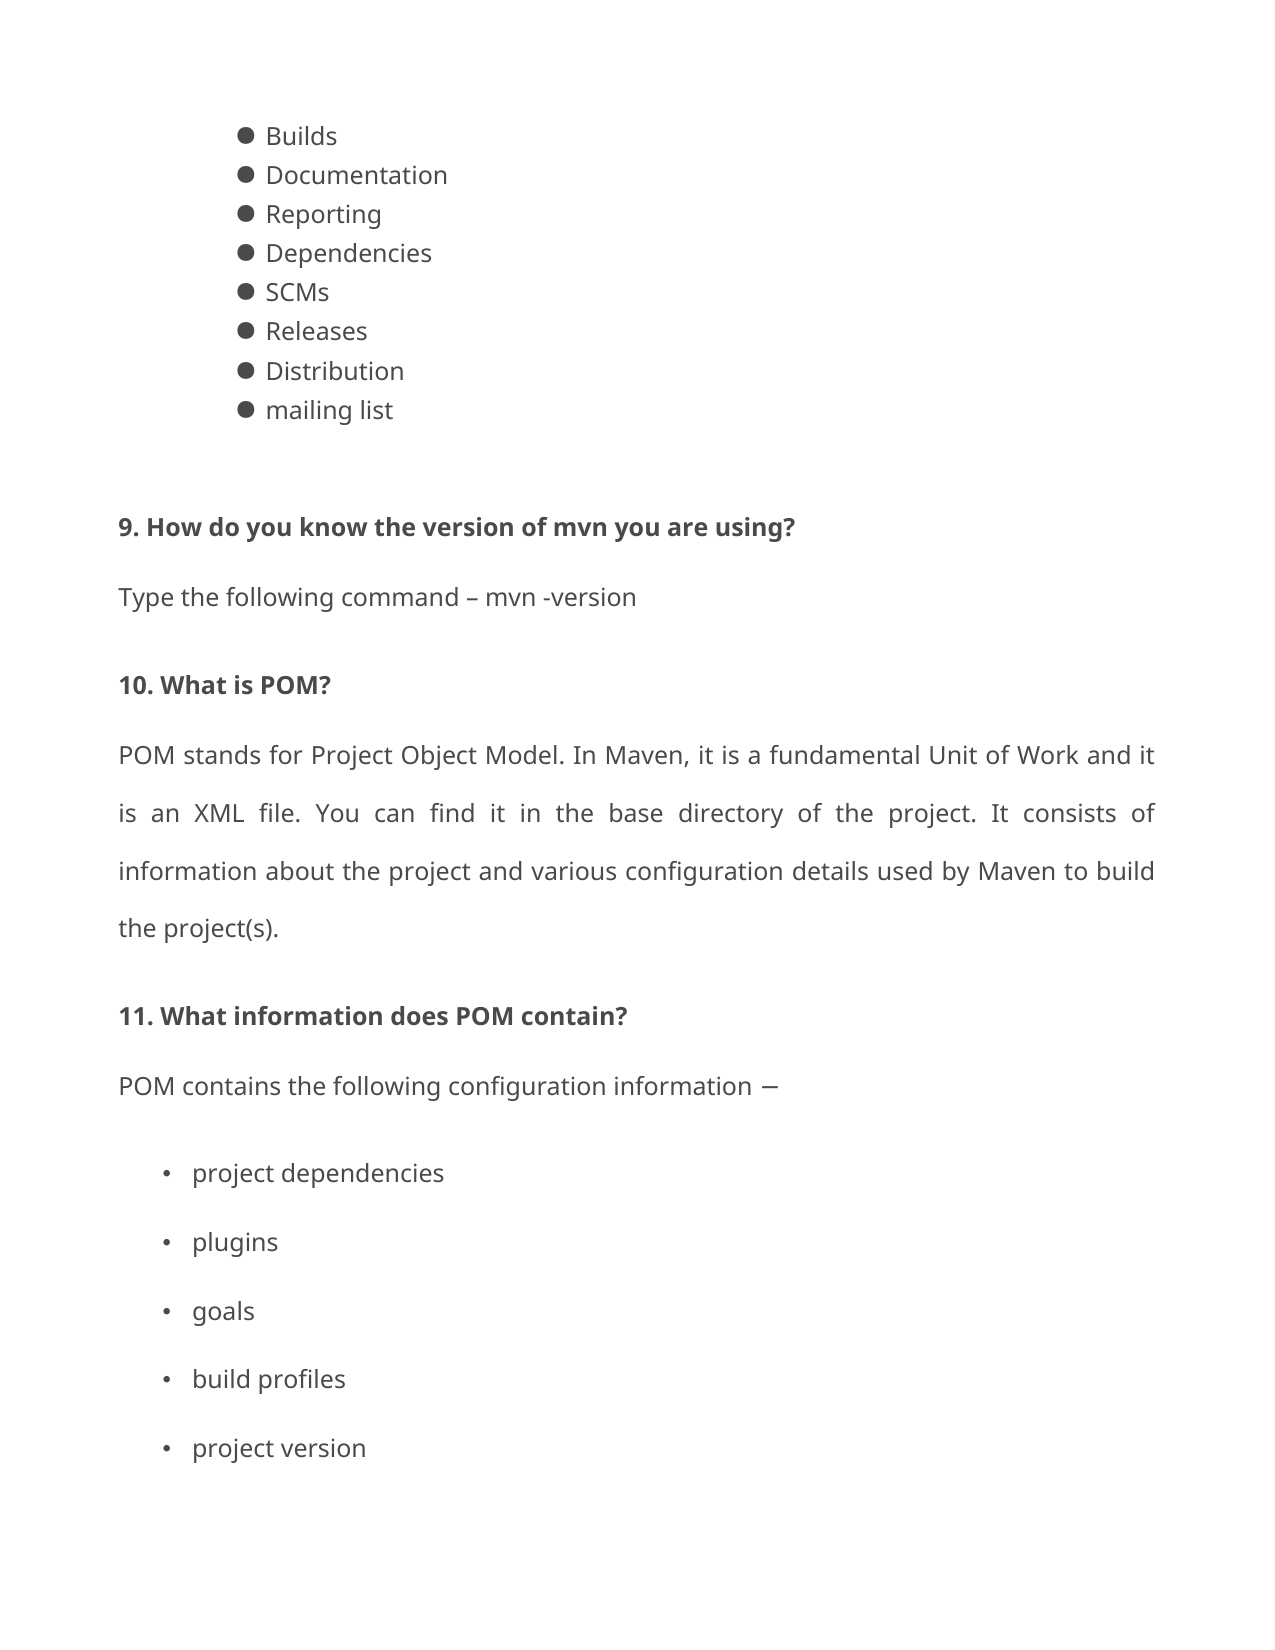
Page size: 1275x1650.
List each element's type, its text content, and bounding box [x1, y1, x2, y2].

text POM contains the following configuration information − [118, 1069, 1157, 1103]
list build profiles [162, 1362, 1157, 1396]
list Releases [236, 314, 1157, 348]
list Builds [236, 118, 1157, 152]
list Documentation [236, 157, 1157, 191]
subtitle 9. How do you know the version of mvn you are using? [118, 510, 1157, 544]
list SCMs [236, 275, 1157, 309]
subtitle 10. What is POM? [118, 667, 1157, 701]
list Reporting [236, 196, 1157, 231]
text Type the following command – mvn -version [118, 580, 1157, 614]
subtitle 11. What information does POM contain? [118, 998, 1157, 1032]
list Dependencies [236, 236, 1157, 270]
list project version [162, 1431, 1157, 1465]
list plugins [162, 1225, 1157, 1259]
list Distribution [236, 353, 1157, 387]
list goals [162, 1293, 1157, 1327]
text POM stands for Project Object Model. In Maven, it is a fundamental Unit of Work and it is an XML file. You can find it in the base directory of the project. It consists of information about the project and various configuration details used by Maven to build the project(s). [118, 738, 1157, 945]
list mailing list [236, 392, 1157, 426]
list project dependencies [162, 1156, 1157, 1190]
